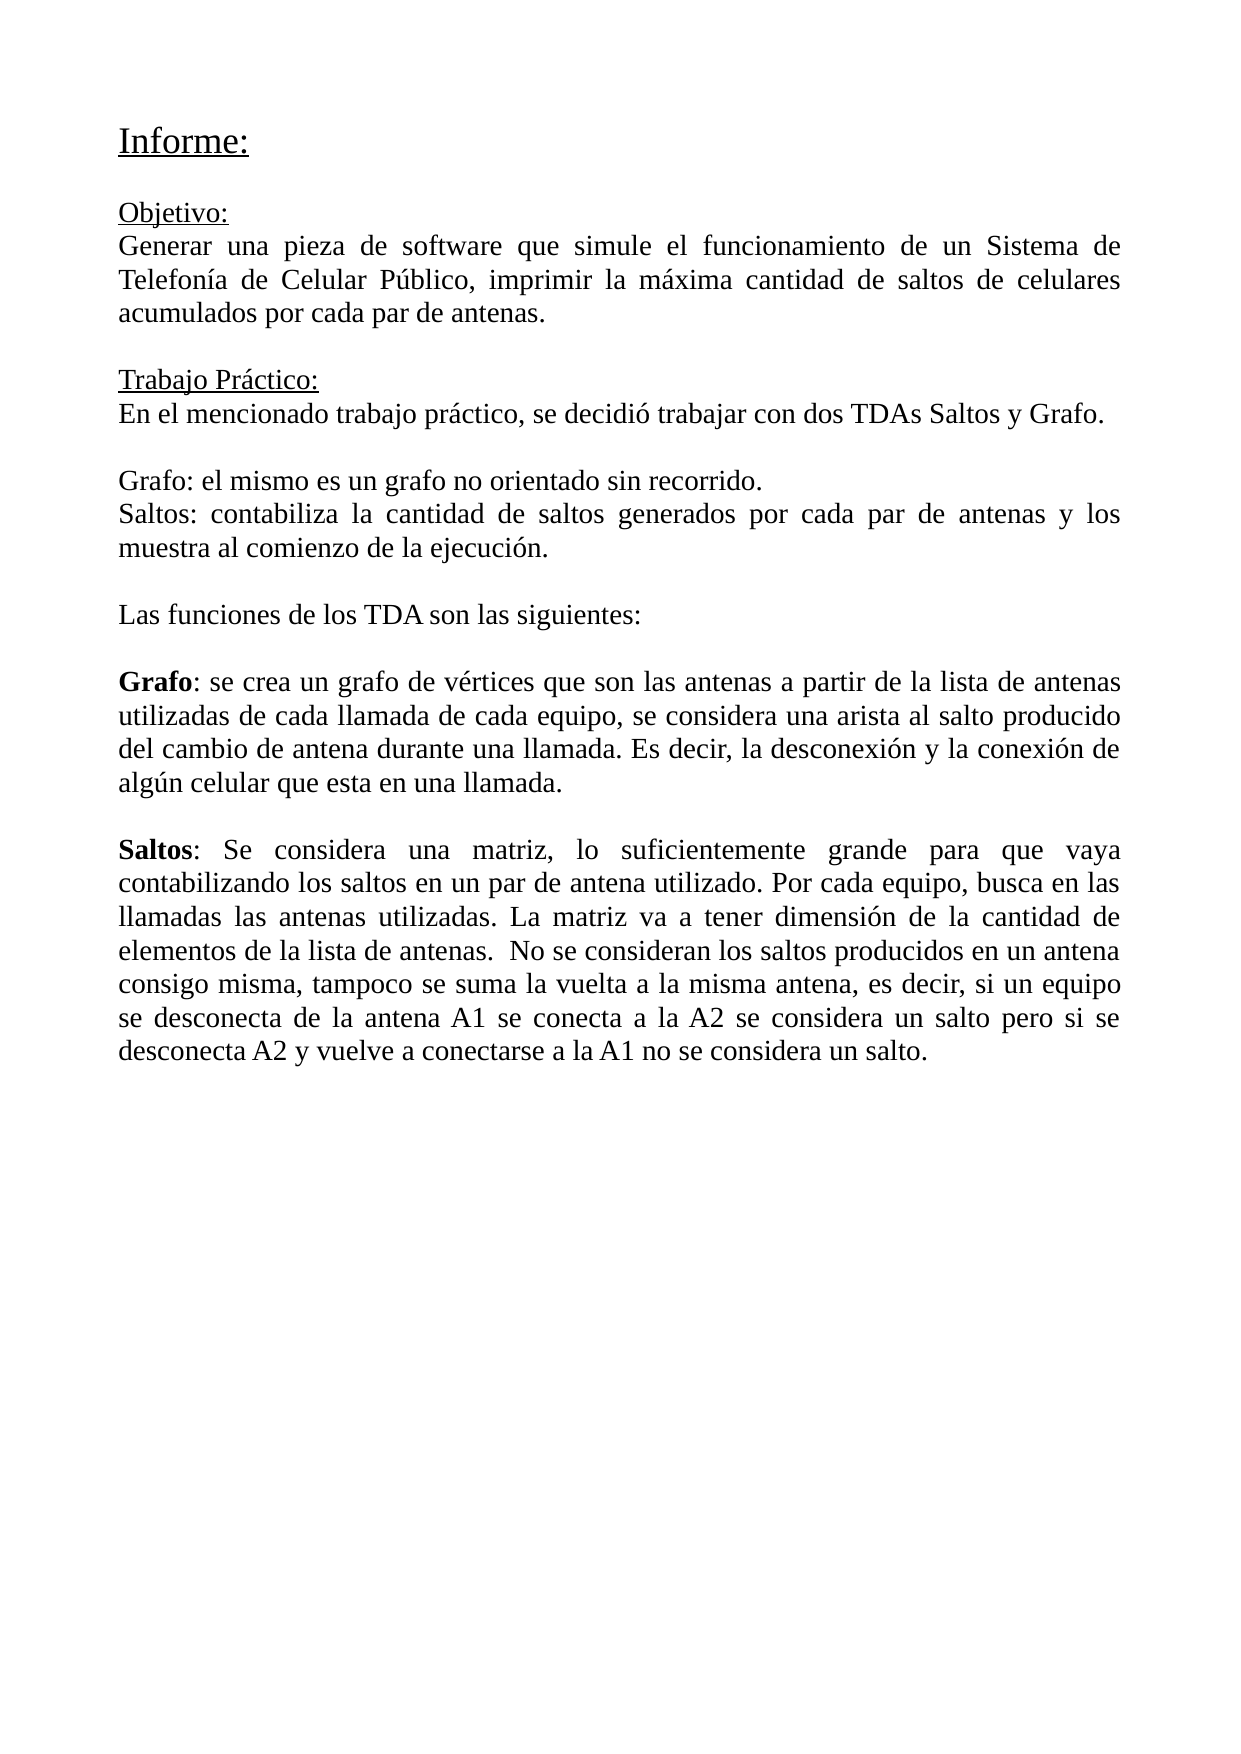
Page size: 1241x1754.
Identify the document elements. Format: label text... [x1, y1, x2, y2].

text Generar una pieza de software que simule el funcionamiento de un Sistema de Telefonía de Celular Público, imprimir la máxima cantidad de saltos de celulares acumulados por cada par de antenas. [118, 228, 1122, 329]
text Informe: [118, 118, 1122, 161]
text Objetivo: [118, 195, 1122, 228]
text Las funciones de los TDA son las siguientes: [118, 597, 1122, 631]
text Grafo: se crea un grafo de vértices que son las antenas a partir de la lista de antenas utilizadas de cada llamada de cada equipo, se considera una arista al salto producido del cambio de antena durante una llamada. Es decir, la desconexión y la conexión de algún celular que esta en una llamada. [118, 664, 1122, 798]
text En el mencionado trabajo práctico, se decidió trabajar con dos TDAs Saltos y Grafo. [118, 396, 1122, 429]
text Saltos: contabiliza la cantidad de saltos generados por cada par de antenas y los muestra al comienzo de la ejecución. [118, 497, 1122, 564]
text Saltos: Se considera una matriz, lo suficientemente grande para que vaya contabilizando los saltos en un par de antena utilizado. Por cada equipo, busca en las llamadas las antenas utilizadas. La matriz va a tener dimensión de la cantidad de elementos de la lista de antenas. No se consideran los saltos producidos en un antena consigo misma, tampoco se suma la vuelta a la misma antena, es decir, si un equipo se desconecta de la antena A1 se conecta a la A2 se considera un salto pero si se desconecta A2 y vuelve a conectarse a la A1 no se considera un salto. [118, 832, 1122, 1067]
text Grafo: el mismo es un grafo no orientado sin recorrido. [118, 463, 1122, 497]
text Trabajo Práctico: [118, 362, 1122, 396]
